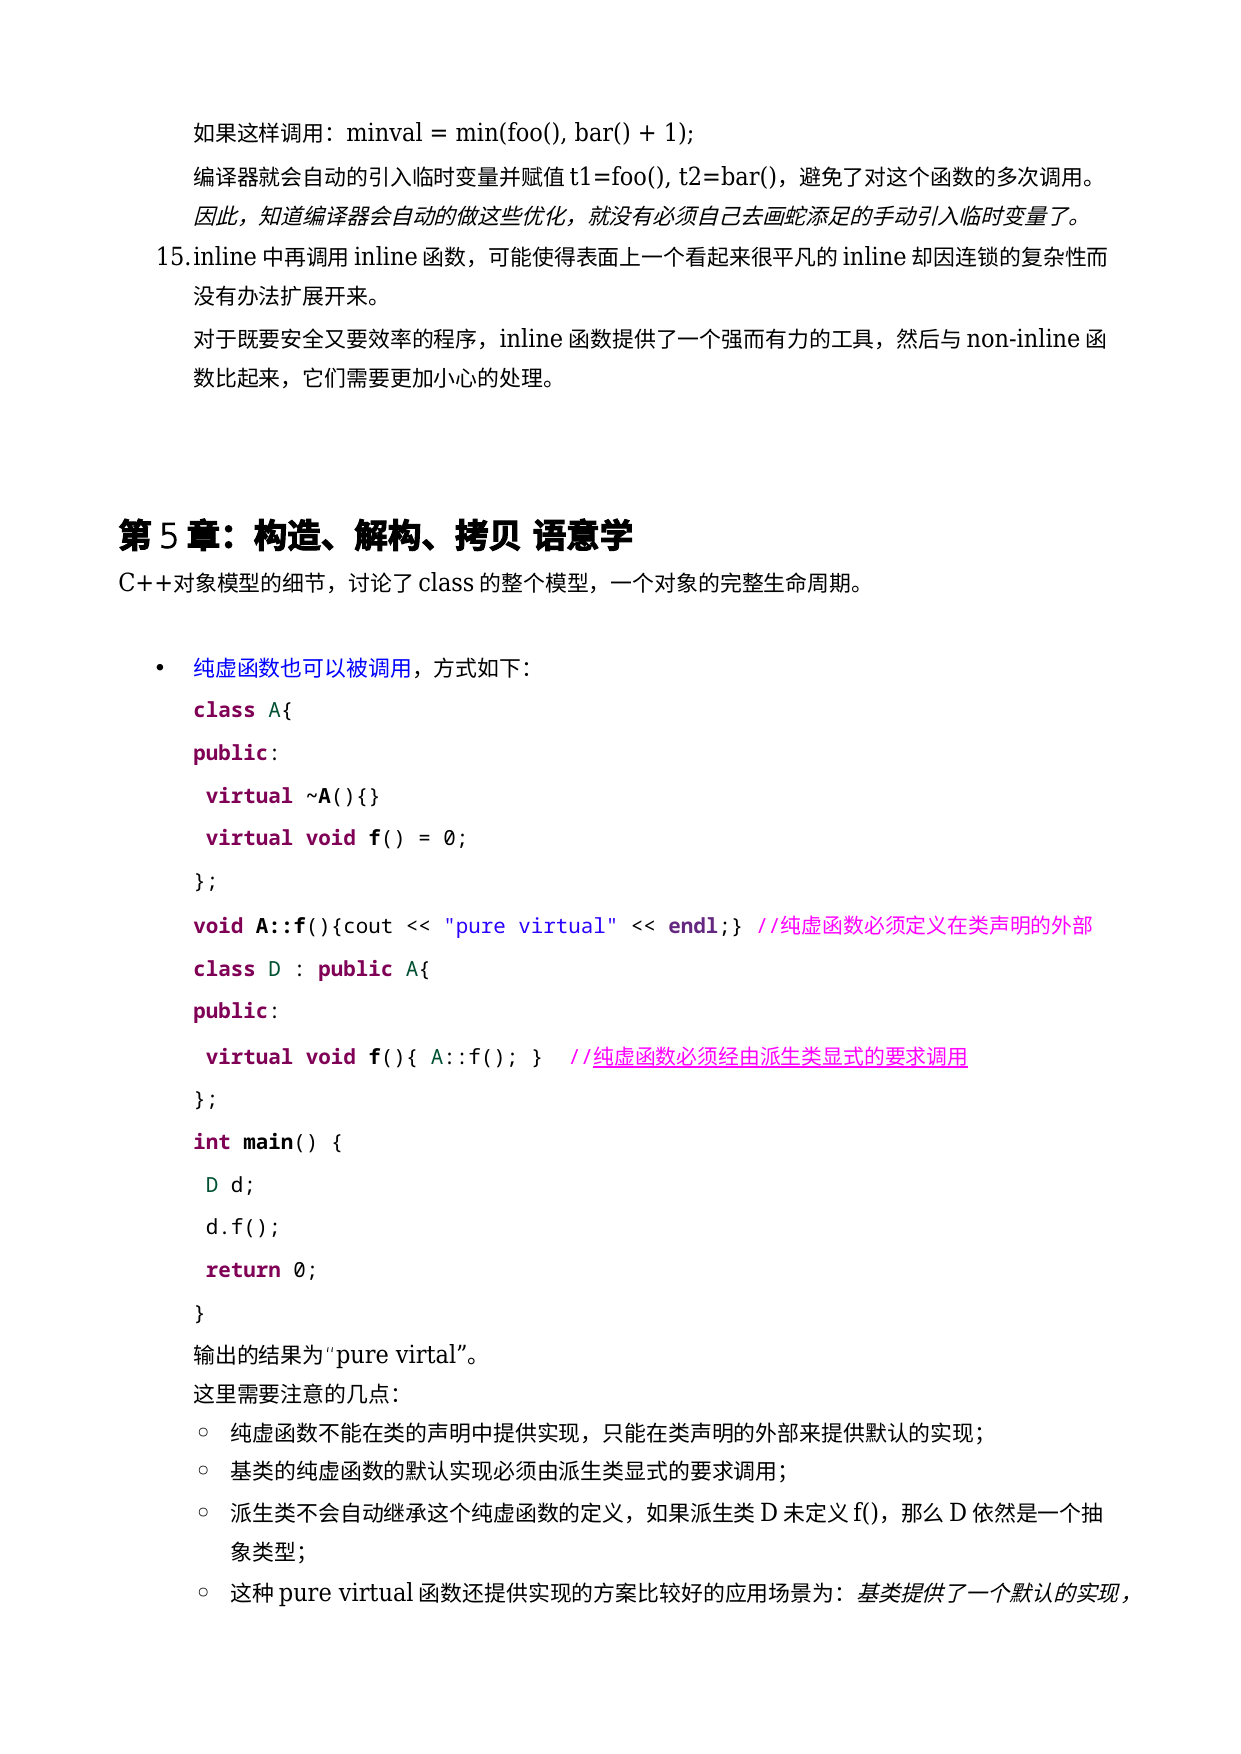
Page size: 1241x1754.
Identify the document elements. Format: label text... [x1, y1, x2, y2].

text C++对象模型的细节，讨论了class的整个模型，一个对象的完整生命周期。 [118, 568, 1122, 597]
list inline中再调用inline函数，可能使得表面上一个看起来很平凡的inline却因连锁的复杂性而没有办法扩展开来。 对于既要安全又要效率的程序，inline函数提供了一个强而有力的工具，然后与non-inline函数比起来，它们需要更加小心的处理。 [156, 242, 1122, 391]
list 如果这样调用：minval = min(foo(), bar() + 1); 编译器就会自动的引入临时变量并赋值t1=foo(), t2=bar()，避免了对这个函数的多次调用。 因此，知道编译器会自动的做这些优化，就没有必须自己去画蛇添足的手动引入临时变量了。 [156, 118, 1122, 229]
list 基类的纯虚函数的默认实现必须由派生类显式的要求调用； [193, 1459, 1122, 1485]
list 纯虚函数也可以被调用，方式如下： class A{ public: virtual ~A(){} virtual void f() = 0; }; void A::f(){cout << "pure virtual" << endl;} //纯虚函数必须定义在类声明的外部 class D : public A{ public: virtual void f(){ A::f(); } //纯虚函数必须经由派生类显式的要求调用 }; int main() { D d; d.f(); return 0; } 输出的结果为“pure virtal”。 这里需要注意的几点： [156, 656, 1122, 1408]
list 纯虚函数不能在类的声明中提供实现，只能在类声明的外部来提供默认的实现； [193, 1421, 1122, 1446]
list 这种pure virtual函数还提供实现的方案比较好的应用场景为：基类提供了一个默认的实现，但是不希望自动的继承给派生类使用，除非派生类明确的要求。 [193, 1578, 1122, 1607]
list 派生类不会自动继承这个纯虚函数的定义，如果派生类D未定义f()，那么D依然是一个抽象类型； [193, 1498, 1122, 1565]
subtitle 第5章：构造、解构、拷贝 语意学 [118, 517, 1122, 556]
